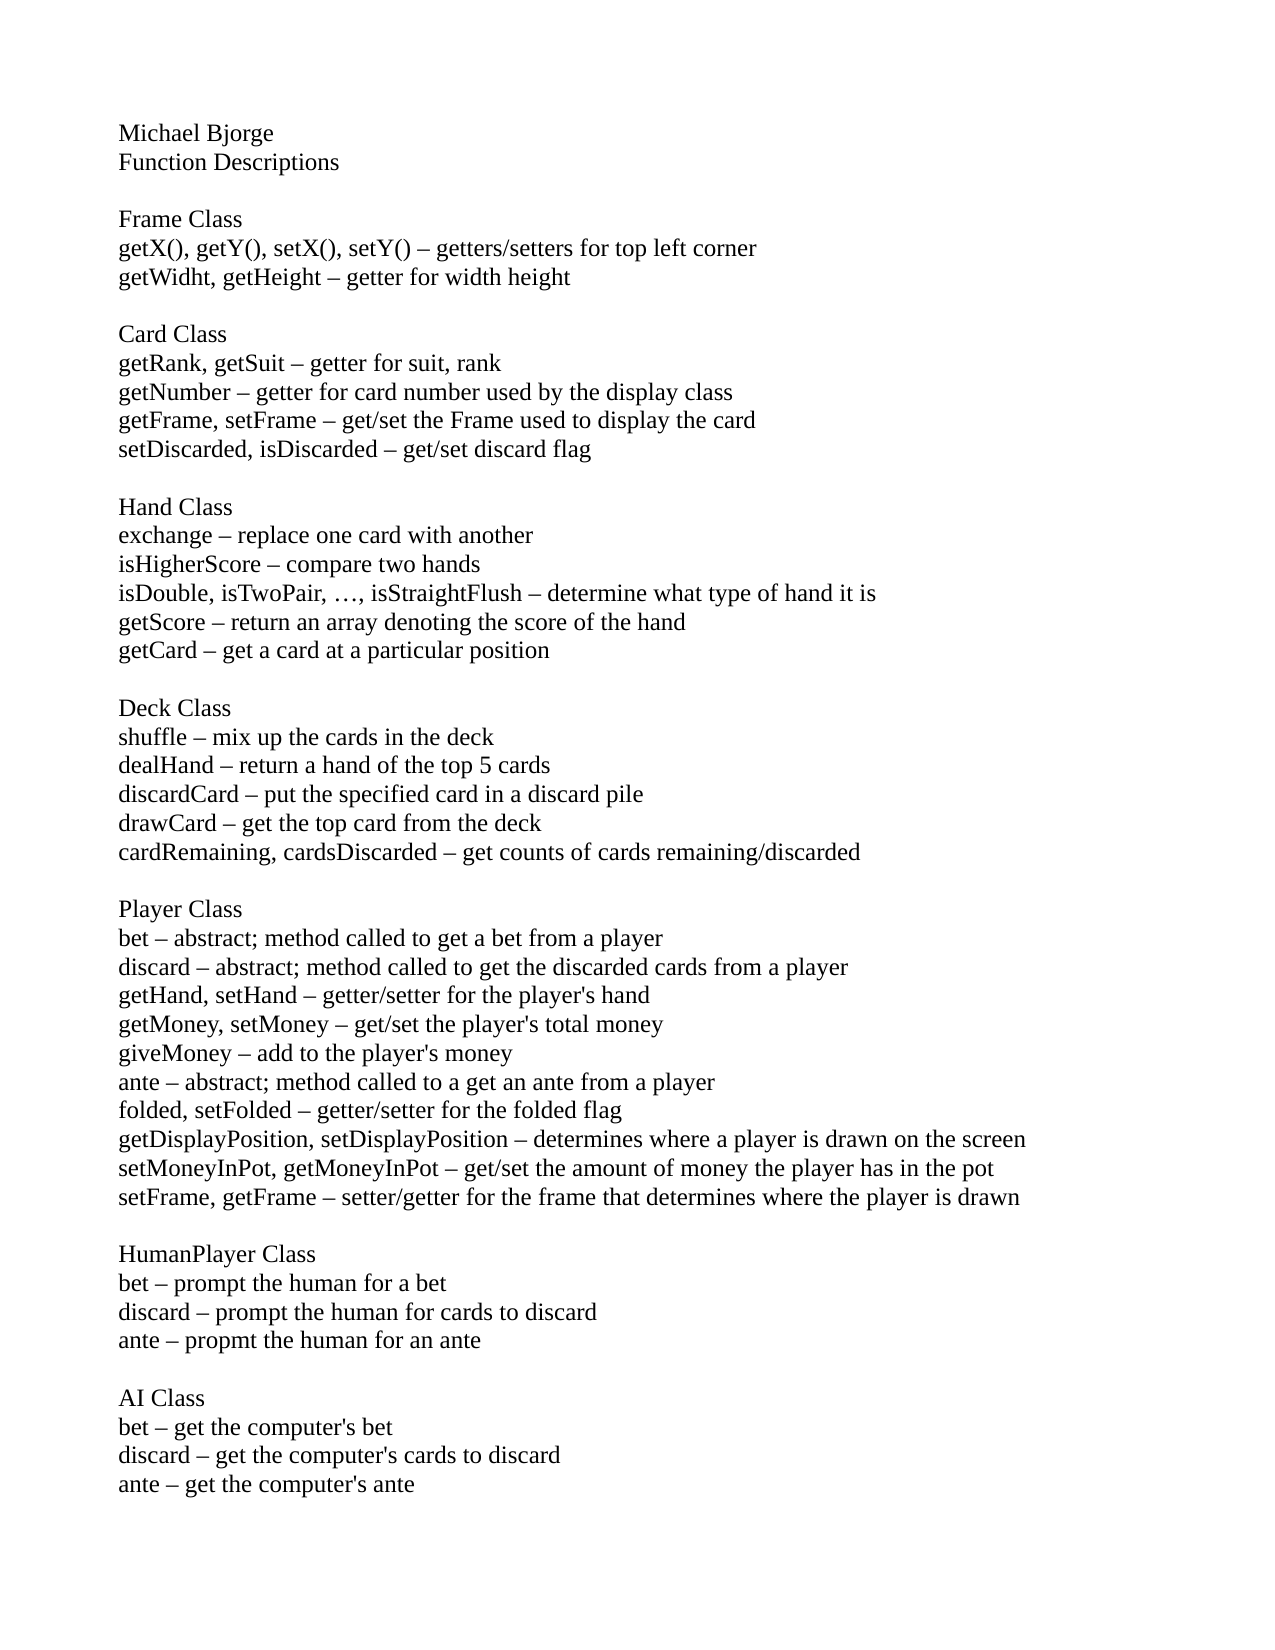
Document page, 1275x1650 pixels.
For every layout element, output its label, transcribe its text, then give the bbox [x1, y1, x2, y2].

text bet – abstract; method called to get a bet from a player [118, 923, 1157, 952]
text cardRemaining, cardsDiscarded – get counts of cards remaining/discarded [118, 837, 1157, 866]
text getHand, setHand – getter/setter for the player's hand [118, 981, 1157, 1009]
text ante – get the computer's ante [118, 1469, 1157, 1498]
text Card Class [118, 319, 1157, 348]
text discard – get the computer's cards to discard [118, 1441, 1157, 1469]
text bet – get the computer's bet [118, 1412, 1157, 1441]
text getFrame, setFrame – get/set the Frame used to display the card [118, 406, 1157, 434]
text setFrame, getFrame – setter/getter for the frame that determines where the player is drawn [118, 1182, 1157, 1211]
text exchange – replace one card with another [118, 521, 1157, 549]
text discard – abstract; method called to get the discarded cards from a player [118, 952, 1157, 981]
text Michael Bjorge [118, 118, 1157, 147]
text getDisplayPosition, setDisplayPosition – determines where a player is drawn on the screen [118, 1124, 1157, 1153]
text folded, setFolded – getter/setter for the folded flag [118, 1096, 1157, 1124]
text isDouble, isTwoPair, …, isStraightFlush – determine what type of hand it is [118, 578, 1157, 607]
text HumanPlayer Class [118, 1239, 1157, 1268]
text discard – prompt the human for cards to discard [118, 1297, 1157, 1326]
text getMoney, setMoney – get/set the player's total money [118, 1009, 1157, 1038]
text getX(), getY(), setX(), setY() – getters/setters for top left corner [118, 233, 1157, 262]
text Frame Class [118, 204, 1157, 233]
text Function Descriptions [118, 147, 1157, 176]
text ante – propmt the human for an ante [118, 1326, 1157, 1354]
text isHigherScore – compare two hands [118, 549, 1157, 578]
text giveMoney – add to the player's money [118, 1038, 1157, 1067]
text Deck Class [118, 693, 1157, 722]
text ante – abstract; method called to a get an ante from a player [118, 1067, 1157, 1096]
text AI Class [118, 1383, 1157, 1412]
text setDiscarded, isDiscarded – get/set discard flag [118, 434, 1157, 463]
text bet – prompt the human for a bet [118, 1268, 1157, 1297]
text setMoneyInPot, getMoneyInPot – get/set the amount of money the player has in the pot [118, 1153, 1157, 1182]
text shuffle – mix up the cards in the deck [118, 722, 1157, 751]
text getCard – get a card at a particular position [118, 636, 1157, 664]
text getScore – return an array denoting the score of the hand [118, 607, 1157, 636]
text getRank, getSuit – getter for suit, rank [118, 348, 1157, 377]
text Player Class [118, 894, 1157, 923]
text discardCard – put the specified card in a discard pile [118, 779, 1157, 808]
text Hand Class [118, 492, 1157, 521]
text getNumber – getter for card number used by the display class [118, 377, 1157, 406]
text drawCard – get the top card from the deck [118, 808, 1157, 837]
text getWidht, getHeight – getter for width height [118, 262, 1157, 291]
text dealHand – return a hand of the top 5 cards [118, 751, 1157, 779]
